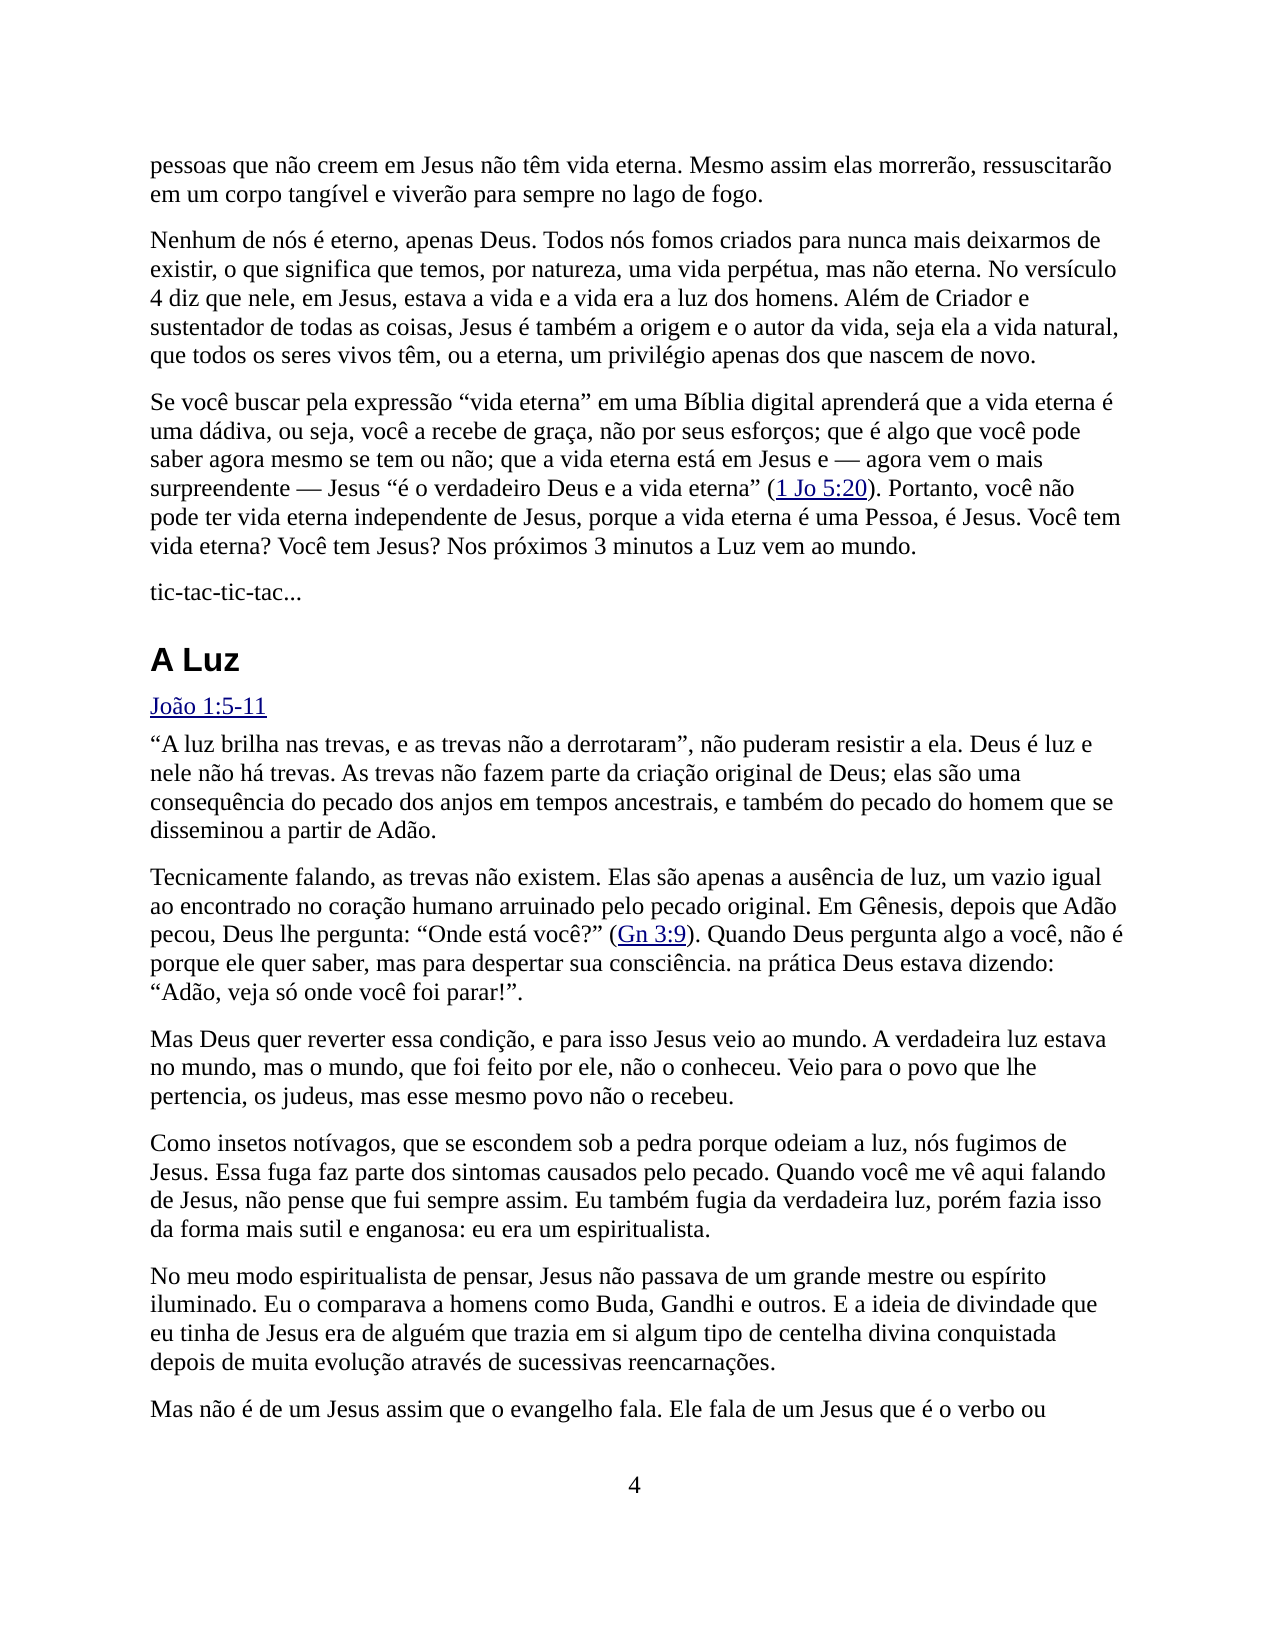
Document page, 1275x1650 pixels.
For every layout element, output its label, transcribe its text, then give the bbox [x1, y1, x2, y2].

text Nenhum de nós é eterno, apenas Deus. Todos nós fomos criados para nunca mais deixarmos de existir, o que significa que temos, por natureza, uma vida perpétua, mas não eterna. No versículo 4 diz que nele, em Jesus, estava a vida e a vida era a luz dos homens. Além de Criador e sustentador de todas as coisas, Jesus é também a origem e o autor da vida, seja ela a vida natural, que todos os seres vivos têm, ou a eterna, um privilégio apenas dos que nascem de novo. [150, 225, 1125, 369]
text pessoas que não creem em Jesus não têm vida eterna. Mesmo assim elas morrerão, ressuscitarão em um corpo tangível e viverão para sempre no lago de fogo. [150, 150, 1125, 207]
subtitle A Luz [150, 640, 1125, 679]
text Mas não é de um Jesus assim que o evangelho fala. Ele fala de um Jesus que é o verbo ou [150, 1394, 1125, 1422]
text João 1:5-11 [150, 691, 1125, 720]
text Mas Deus quer reverter essa condição, e para isso Jesus veio ao mundo. A verdadeira luz estava no mundo, mas o mundo, que foi feito por ele, não o conheceu. Veio para o povo que lhe pertencia, os judeus, mas esse mesmo povo não o recebeu. [150, 1024, 1125, 1110]
text No meu modo espiritualista de pensar, Jesus não passava de um grande mestre ou espírito iluminado. Eu o comparava a homens como Buda, Gandhi e outros. E a ideia de divindade que eu tinha de Jesus era de alguém que trazia em si algum tipo de centelha divina conquistada depois de muita evolução através de sucessivas reencarnações. [150, 1261, 1125, 1376]
text Tecnicamente falando, as trevas não existem. Elas são apenas a ausência de luz, um vazio igual ao encontrado no coração humano arruinado pelo pecado original. Em Gênesis, depois que Adão pecou, Deus lhe pergunta: “Onde está você?” (Gn 3:9). Quando Deus pergunta algo a você, não é porque ele quer saber, mas para despertar sua consciência. na prática Deus estava dizendo: “Adão, veja só onde você foi parar!”. [150, 862, 1125, 1006]
text Como insetos notívagos, que se escondem sob a pedra porque odeiam a luz, nós fugimos de Jesus. Essa fuga faz parte dos sintomas causados pelo pecado. Quando você me vê aqui falando de Jesus, não pense que fui sempre assim. Eu também fugia da verdadeira luz, porém fazia isso da forma mais sutil e enganosa: eu era um espiritualista. [150, 1128, 1125, 1243]
text tic-tac-tic-tac... [150, 577, 1125, 606]
text “A luz brilha nas trevas, e as trevas não a derrotaram”, não puderam resistir a ela. Deus é luz e nele não há trevas. As trevas não fazem parte da criação original de Deus; elas são uma consequência do pecado dos anjos em tempos ancestrais, e também do pecado do homem que se disseminou a partir de Adão. [150, 729, 1125, 844]
text Se você buscar pela expressão “vida eterna” em uma Bíblia digital aprenderá que a vida eterna é uma dádiva, ou seja, você a recebe de graça, não por seus esforços; que é algo que você pode saber agora mesmo se tem ou não; que a vida eterna está em Jesus e — agora vem o mais surpreendente — Jesus “é o verdadeiro Deus e a vida eterna” (1 Jo 5:20). Portanto, você não pode ter vida eterna independente de Jesus, porque a vida eterna é uma Pessoa, é Jesus. Você tem vida eterna? Você tem Jesus? Nos próximos 3 minutos a Luz vem ao mundo. [150, 387, 1125, 559]
